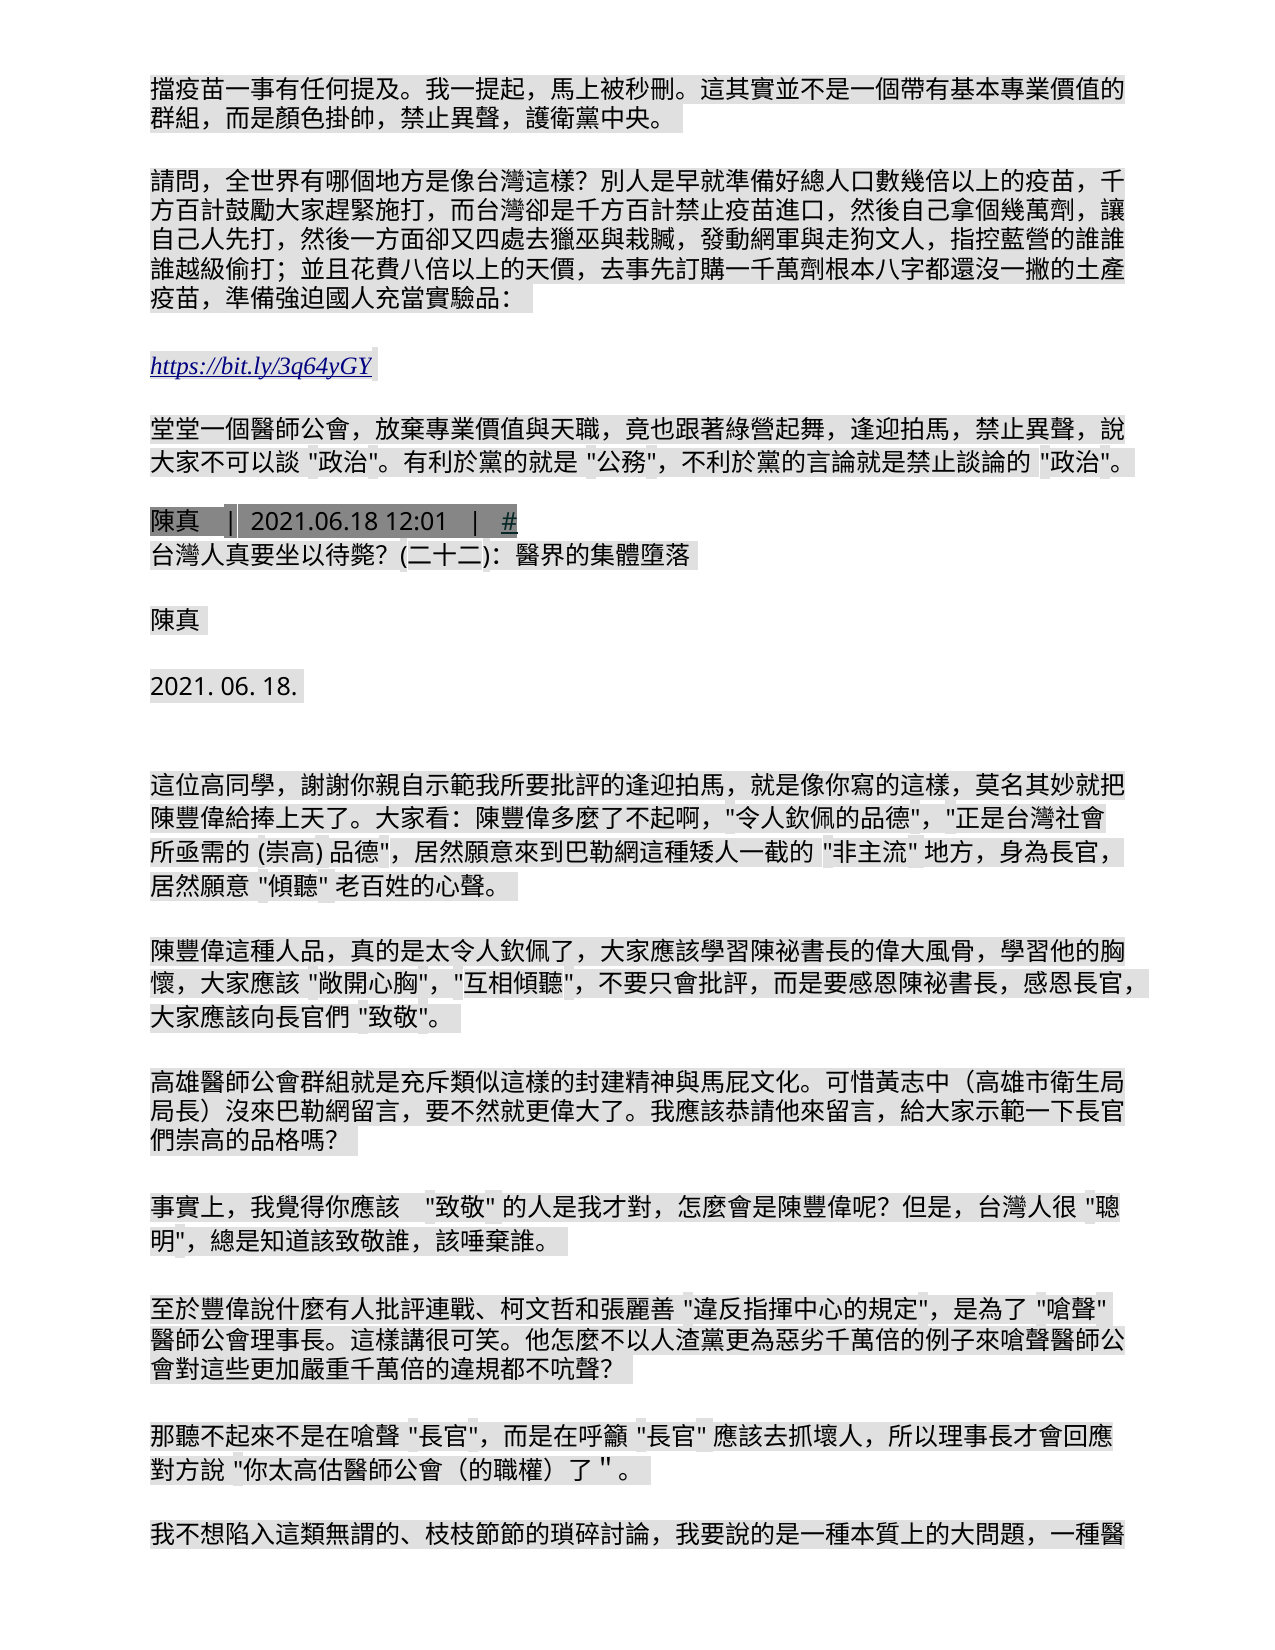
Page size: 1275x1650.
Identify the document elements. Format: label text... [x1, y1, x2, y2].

text 台灣人真要坐以待斃？(二十二)：醫界的集體墮落 陳真 2021. 06. 18. 這位高同學，謝謝你親自示範我所要批評的逢迎拍馬，就是像你寫的這樣，莫名其妙就把陳豐偉給捧上天了。大家看：陳豐偉多麼了不起啊，"令人欽佩的品德"，"正是台灣社會所亟需的 (崇高) 品德"，居然願意來到巴勒網這種矮人一截的 "非主流" 地方，身為長官，居然願意 "傾聽" 老百姓的心聲。 陳豐偉這種人品，真的是太令人欽佩了，大家應該學習陳祕書長的偉大風骨，學習他的胸懷，大家應該 "敞開心胸"，"互相傾聽"，不要只會批評，而是要感恩陳祕書長，感恩長官，大家應該向長官們 "致敬"。 高雄醫師公會群組就是充斥類似這樣的封建精神與馬屁文化。可惜黃志中（高雄市衛生局局長）沒來巴勒網留言，要不然就更偉大了。我應該恭請他來留言，給大家示範一下長官們崇高的品格嗎？ 事實上，我覺得你應該 "致敬" 的人是我才對，怎麼會是陳豐偉呢？但是，台灣人很 "聰明"，總是知道該致敬誰，該唾棄誰。 至於豐偉說什麼有人批評連戰、柯文哲和張麗善 "違反指揮中心的規定"，是為了 "嗆聲" 醫師公會理事長。這樣講很可笑。他怎麼不以人渣黨更為惡劣千萬倍的例子來嗆聲醫師公會對這些更加嚴重千萬倍的違規都不吭聲？ 那聽不起來不是在嗆聲 "長官"，而是在呼籲 "長官" 應該去抓壞人，所以理事長才會回應對方說 "你太高估醫師公會（的職權）了＂。 我不想陷入這類無謂的、枝枝節節的瑣碎討論，我要說的是一種本質上的大問題，一種醫界與學界的集體墮落甚至狼狽為奸。 至於公會群組，你不需要再費心思考怎麼管理了，因為我都自己退出了，已經又恢復一言堂了不是嗎？哪裡還會有什麼管理問題？ 你都不擔心、不在乎拿全體台灣人的性命、健康和身家財產當籌碼，來圖利黑心土產疫苗的可能重大後果嗎？ [150, 538, 1125, 1549]
text 台灣人真要坐以待斃？(二十一)：疫苗黑箱 陳真 2021. 06. 18. 我工作的醫院這兩天有病患篩檢陽性，後來新冠肺炎確診，導致當地居民人心惶惶。但是，疫苗不來，疫情難止。 院方前一陣子天天問我要不要打疫苗，我說當然要，但我不打AZ，因為那是歐洲十幾個國家以及日本停用或禁用的疫苗，我不想冒險，畢竟小可愛才六歲。但是，醫院還是天天問我，似有強迫之意，但我抵死不從。據說全院醫護人員只剩我還沒打疫苗。 後來，陳G邁揚言說6月20日以前如果還有醫事人員不打，所屬機構就會被罰兩百萬，當事人也會罰一萬五千。 我在大約11日打電話去衛生局詢問，問說何時醫生才能打莫德納？對方一問三不知，要我去問醫師公會。我於是又打去醫師公會，得到的回應是已經登記截止。我說我根本沒有收到通知。他們說，要自己去網站上看，不會主動通知。 我上網去看，發現從開放第一線醫事人員登記施打莫德納到登記截止，前後僅有十幾小時，誰會剛好在那個時間點去看到這樣一則公告？於是我問公會怎麼辦？他們說涼拌，只能認了，因為施打名單已經送去衛生局，惟一方法就是請衛生局承辦人員直接補登記。 於是我又打去衛生局，得到的回覆也是一問三不知，並且表明不可能幫我補登記打疫苗，只能透過醫師公會登記，別無其它方法，只能等著被罰款，要不就是施打AZ。 雙方皮球就這樣踢來踢去，我來回打了十幾通電話，像人球一樣，得不到任何答覆。衛生局只會不斷表明第一線醫護人員不打疫苗將會罰款。我說，你們這樣不是很矛盾嗎？一方面強迫醫師打疫苗，一方面卻又說根本不知道莫德納疫苗在哪裡，更不知道何時才能施打。 衛生局說，那就打AZ。我說，我對歐洲十幾個國家、包括日本人也都不敢打的AZ疫苗缺乏信心，不想冒險。衛生局的回覆很堅定。他們說，沒得你選擇，只差沒有像G邁那樣說 "這是命令！" 我已經省略很多這段漫長的踢皮球過程之荒謬細節，總之就是一問三不知，只會說醫師一定要打疫苗，不然G邁就不客氣了哦，可是，到底莫德納在哪，卻又說完全不知道。真的是很顢頇。 在這踢皮球過程中，我還打電話給醫師公會理事長，他說他也沒辦法，他也不知道莫德納在哪。 直到這時候，我才知道原來醫師公會居然還分成高雄市和高雄縣。行政區分上，現在已經沒有 "高雄縣" 了，但醫師公會仍然還保留舊制。報上說，公會內部常有藍綠鬥爭。我對於這類組織，向來敬而遠之。 踢了一整天的皮球，最後，我就寫Line 給我工作醫院的秘書小姐。沒想到，幾分鐘後，院方主管就打電話來說，明天早上來醫院就可以打莫德納啊。我一聽，真是快暈倒，真不知道衛生局和醫師公會到底是在幹啥。特別是衛生局，只會說不知道、不知道、不知道，或是說沒辦法、沒辦法、沒辦法，還強調說什麼登記截止就是截止，彷彿軍令如山。 連我身為一線醫護人員，尚且對於疫苗黑箱作業完全茫然，更何況一般人。在美國，在大陸，疫苗如此普遍，到處都是，而且打疫苗還能抽大獎，送汽車，送房子。在台灣，疫苗卻被搞成稀世珍品，搞成黑市作業，搞成特權福利。綠營民代自己爆料說，各地都有偷打疫苗的"祕密基地"，官方拿來做人情。至於其他有錢有閒者，早就跑了，飛美航班天天爆滿。 報上說，北市AZ疫苗剩很多，因為醫護人員普遍對這疫苗心存疑慮，於是，有些疫苗就在某診所 (叫做好心肝診所) 讓非醫護人員打了。 人渣黨很開心，藉此發動網軍攻擊柯文哲，甚至包括連戰因為罹癌開刀，住院期間，在主治醫生的建議下施打了疫苗，居然也變成人渣黨的攻擊對象。高雄縣醫師公會群組之所以讓人難以忍受的原因是，醫師們在群組裏攻擊連戰，說他偷打疫苗。可是，你怎麼會去攻擊一個罹癌的老人 "偷打" 疫苗，卻反而對於真正惡行昭彰的人渣黨如此卑微如此呵護？ 就如陳文茜所指控，真正利用特權，拿走至少幾萬支疫苗的，就是人渣黨這群狗官。彭文正還聲明擁有來自 AIT 的人證物證，具體指控蔡英文老早就已經偷打了由外交管道取得的輝瑞疫苗，卻還在那邊演戲說什麼將來要打土產疫苗。我不信有點腦子的人會不打國際認證的疫苗，卻願意去打一支未經合格檢驗的土產疫苗： https://bit.ly/3zANkpq 我想說的不是哪個人越級打了疫苗，而是說，這幾千名越級施打者，藍綠都有，而且綠說不定比藍的多，但是，醫師公會的人卻反而針對連戰等人進行攻擊，卻完全不許別人對阻擋疫苗一事有任何提及。我一提起，馬上被秒刪。這其實並不是一個帶有基本專業價值的群組，而是顏色掛帥，禁止異聲，護衛黨中央。 請問，全世界有哪個地方是像台灣這樣？別人是早就準備好總人口數幾倍以上的疫苗，千方百計鼓勵大家趕緊施打，而台灣卻是千方百計禁止疫苗進口，然後自己拿個幾萬劑，讓自己人先打，然後一方面卻又四處去獵巫與栽贓，發動網軍與走狗文人，指控藍營的誰誰誰越級偷打；並且花費八倍以上的天價，去事先訂購一千萬劑根本八字都還沒一撇的土產疫苗，準備強迫國人充當實驗品： https://bit.ly/3q64yGY 堂堂一個醫師公會，放棄專業價值與天職，竟也跟著綠營起舞，逢迎拍馬，禁止異聲，說大家不可以談 "政治"。有利於黨的就是 "公務"，不利於黨的言論就是禁止談論的 "政治"。 [150, 75, 1125, 479]
text 陳真 | 2021.06.18 12:01 | # [150, 504, 1125, 538]
